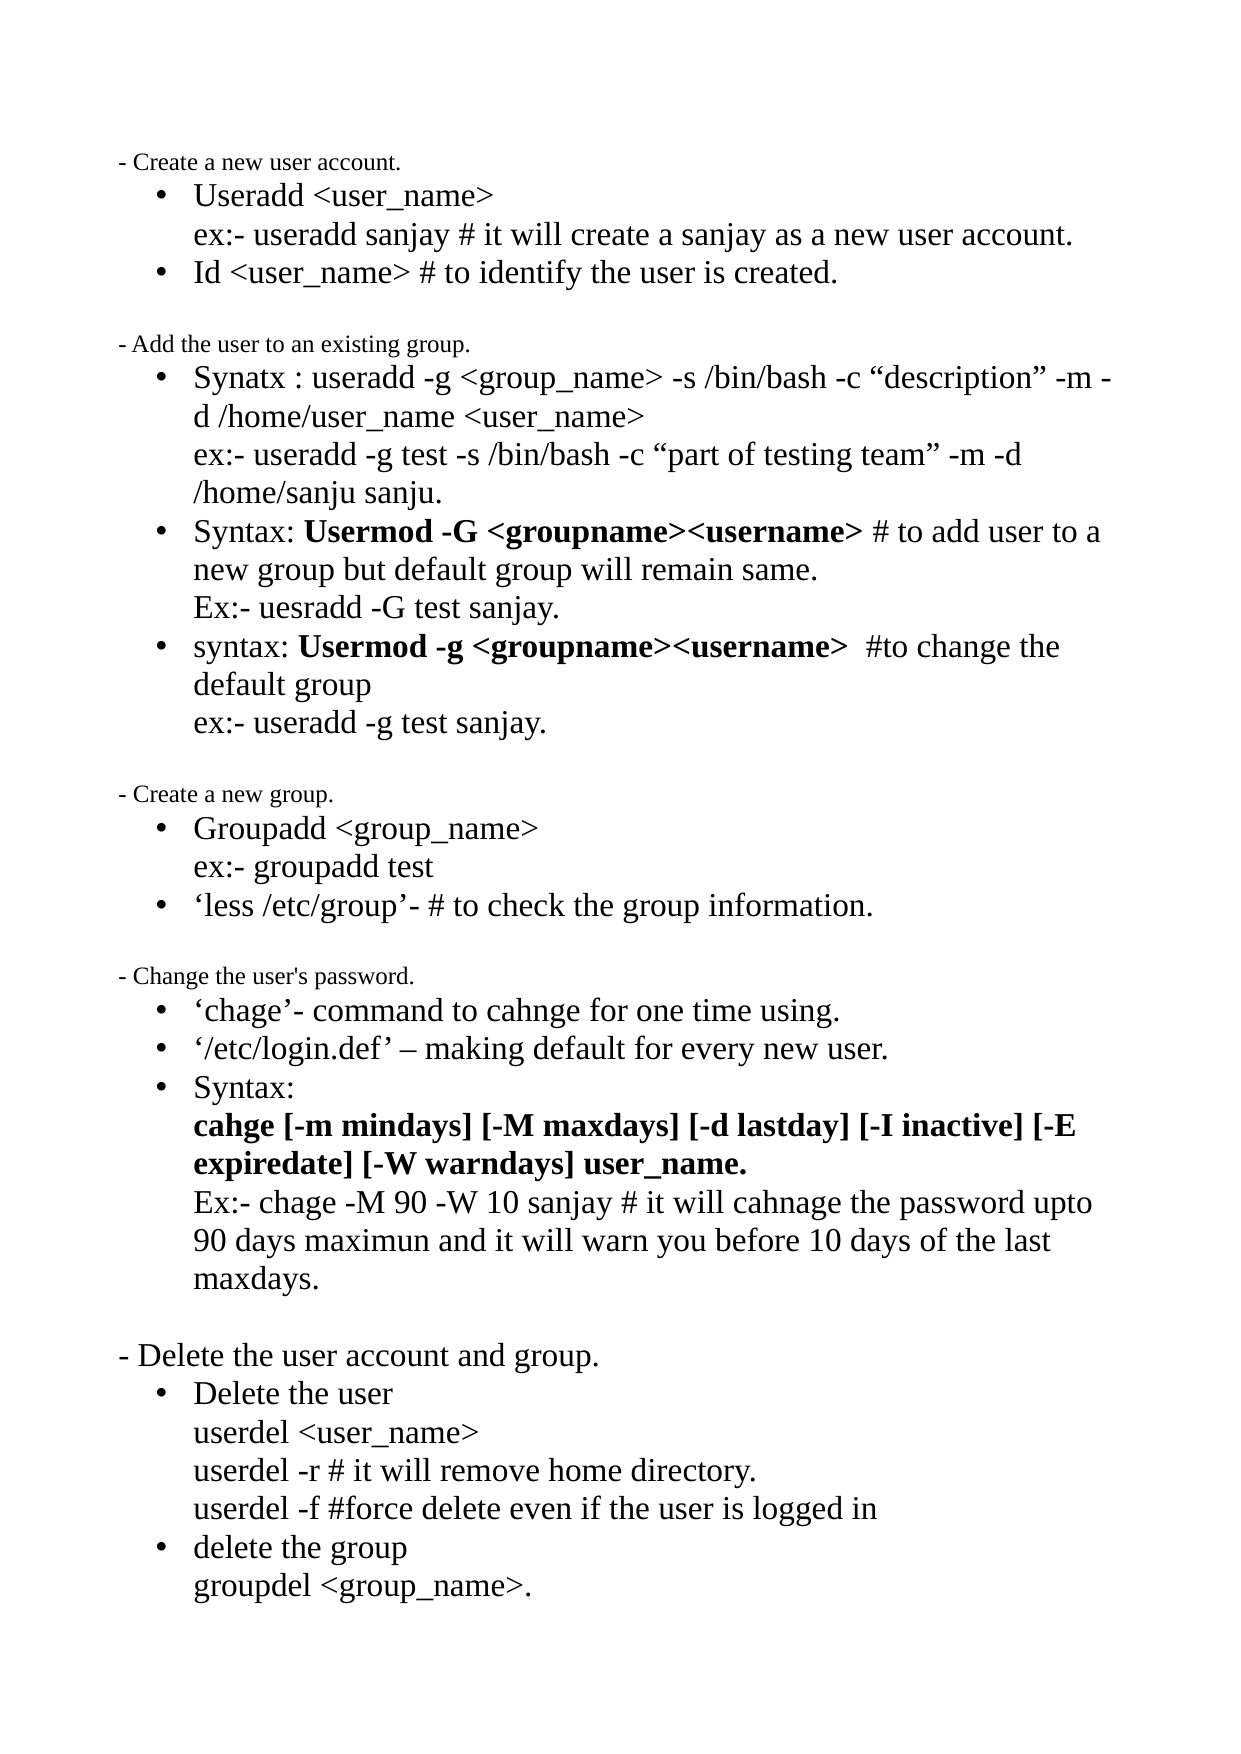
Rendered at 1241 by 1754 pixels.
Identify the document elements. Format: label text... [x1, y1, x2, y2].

list userdel -r # it will remove home directory. [156, 1450, 1122, 1488]
list ex:- useradd -g test -s /bin/bash -c “part of testing team” -m -d /home/sanju sanju. [156, 434, 1122, 511]
list ‘less /etc/group’- # to check the group information. [156, 885, 1122, 923]
list Ex:- chage -M 90 -W 10 sanjay # it will cahnage the password upto 90 days maximun and it will warn you before 10 days of the last maxdays. [156, 1182, 1122, 1297]
text - Create a new user account. [118, 147, 1122, 176]
text - Change the user's password. [118, 961, 1122, 990]
list syntax: Usermod -g <groupname><username> #to change the default group [156, 626, 1122, 703]
list Synatx : useradd -g <group_name> -s /bin/bash -c “description” -m -d /home/user_name <user_name> [156, 358, 1122, 434]
list ex:- useradd sanjay # it will create a sanjay as a new user account. [156, 214, 1122, 252]
text - Add the user to an existing group. [118, 329, 1122, 358]
list Syntax: [156, 1067, 1122, 1105]
text - Delete the user account and group. [118, 1335, 1122, 1373]
list Delete the user [156, 1373, 1122, 1412]
list ex:- groupadd test [156, 846, 1122, 885]
list cahge [-m mindays] [-M maxdays] [-d lastday] [-I inactive] [-E expiredate] [-W warndays] user_name. [156, 1105, 1122, 1182]
list ex:- useradd -g test sanjay. [156, 703, 1122, 741]
list groupdel <group_name>. [156, 1565, 1122, 1603]
list Groupadd <group_name> [156, 808, 1122, 846]
text - Create a new group. [118, 779, 1122, 808]
list Ex:- uesradd -G test sanjay. [156, 588, 1122, 626]
list Useradd <user_name> [156, 176, 1122, 214]
list userdel -f #force delete even if the user is logged in [156, 1488, 1122, 1527]
list delete the group [156, 1527, 1122, 1565]
list ‘/etc/login.def’ – making default for every new user. [156, 1028, 1122, 1067]
list ‘chage’- command to cahnge for one time using. [156, 990, 1122, 1028]
list Syntax: Usermod -G <groupname><username> # to add user to a new group but default group will remain same. [156, 511, 1122, 588]
list Id <user_name> # to identify the user is created. [156, 252, 1122, 291]
list userdel <user_name> [156, 1412, 1122, 1450]
